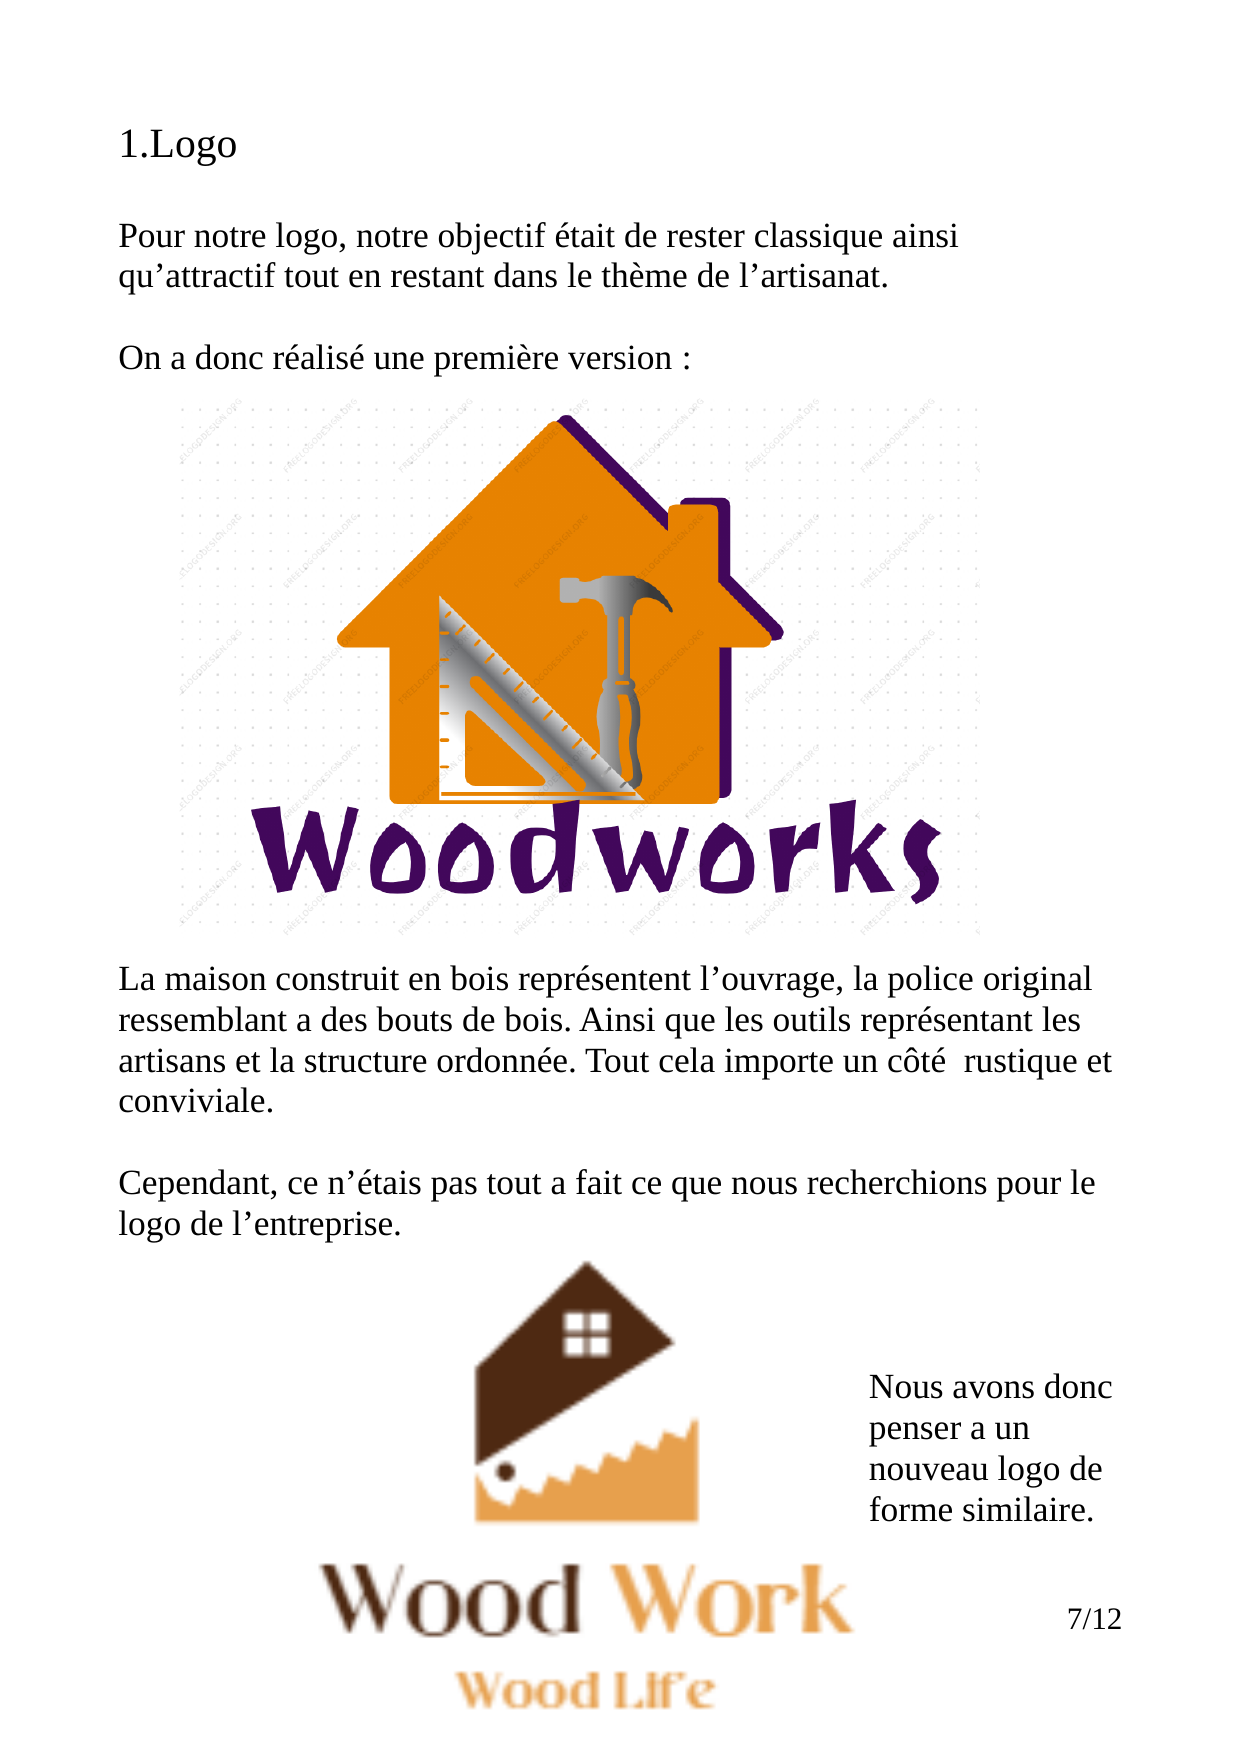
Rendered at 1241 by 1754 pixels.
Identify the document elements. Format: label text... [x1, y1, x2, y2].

text La maison construit en bois représentent l’ouvrage, la police original ressemblant a des bouts de bois. Ainsi que les outils représentant les artisans et la structure ordonnée. Tout cela importe un côté rustique et conviviale. [118, 957, 1122, 1121]
text 1.Logo [118, 118, 1122, 166]
text Nous avons donc penser a un nouveau logo de forme similaire. [869, 1366, 1122, 1529]
text Cependant, ce n’étais pas tout a fait ce que nous recherchions pour le logo de l’entreprise. [118, 1161, 1122, 1243]
text [118, 1366, 285, 1529]
picture [179, 396, 980, 938]
text On a donc réalisé une première version : [118, 336, 1122, 377]
picture [285, 1248, 869, 1754]
text Pour notre logo, notre objectif était de rester classique ainsi qu’attractif tout en restant dans le thème de l’artisanat. [118, 214, 1122, 296]
